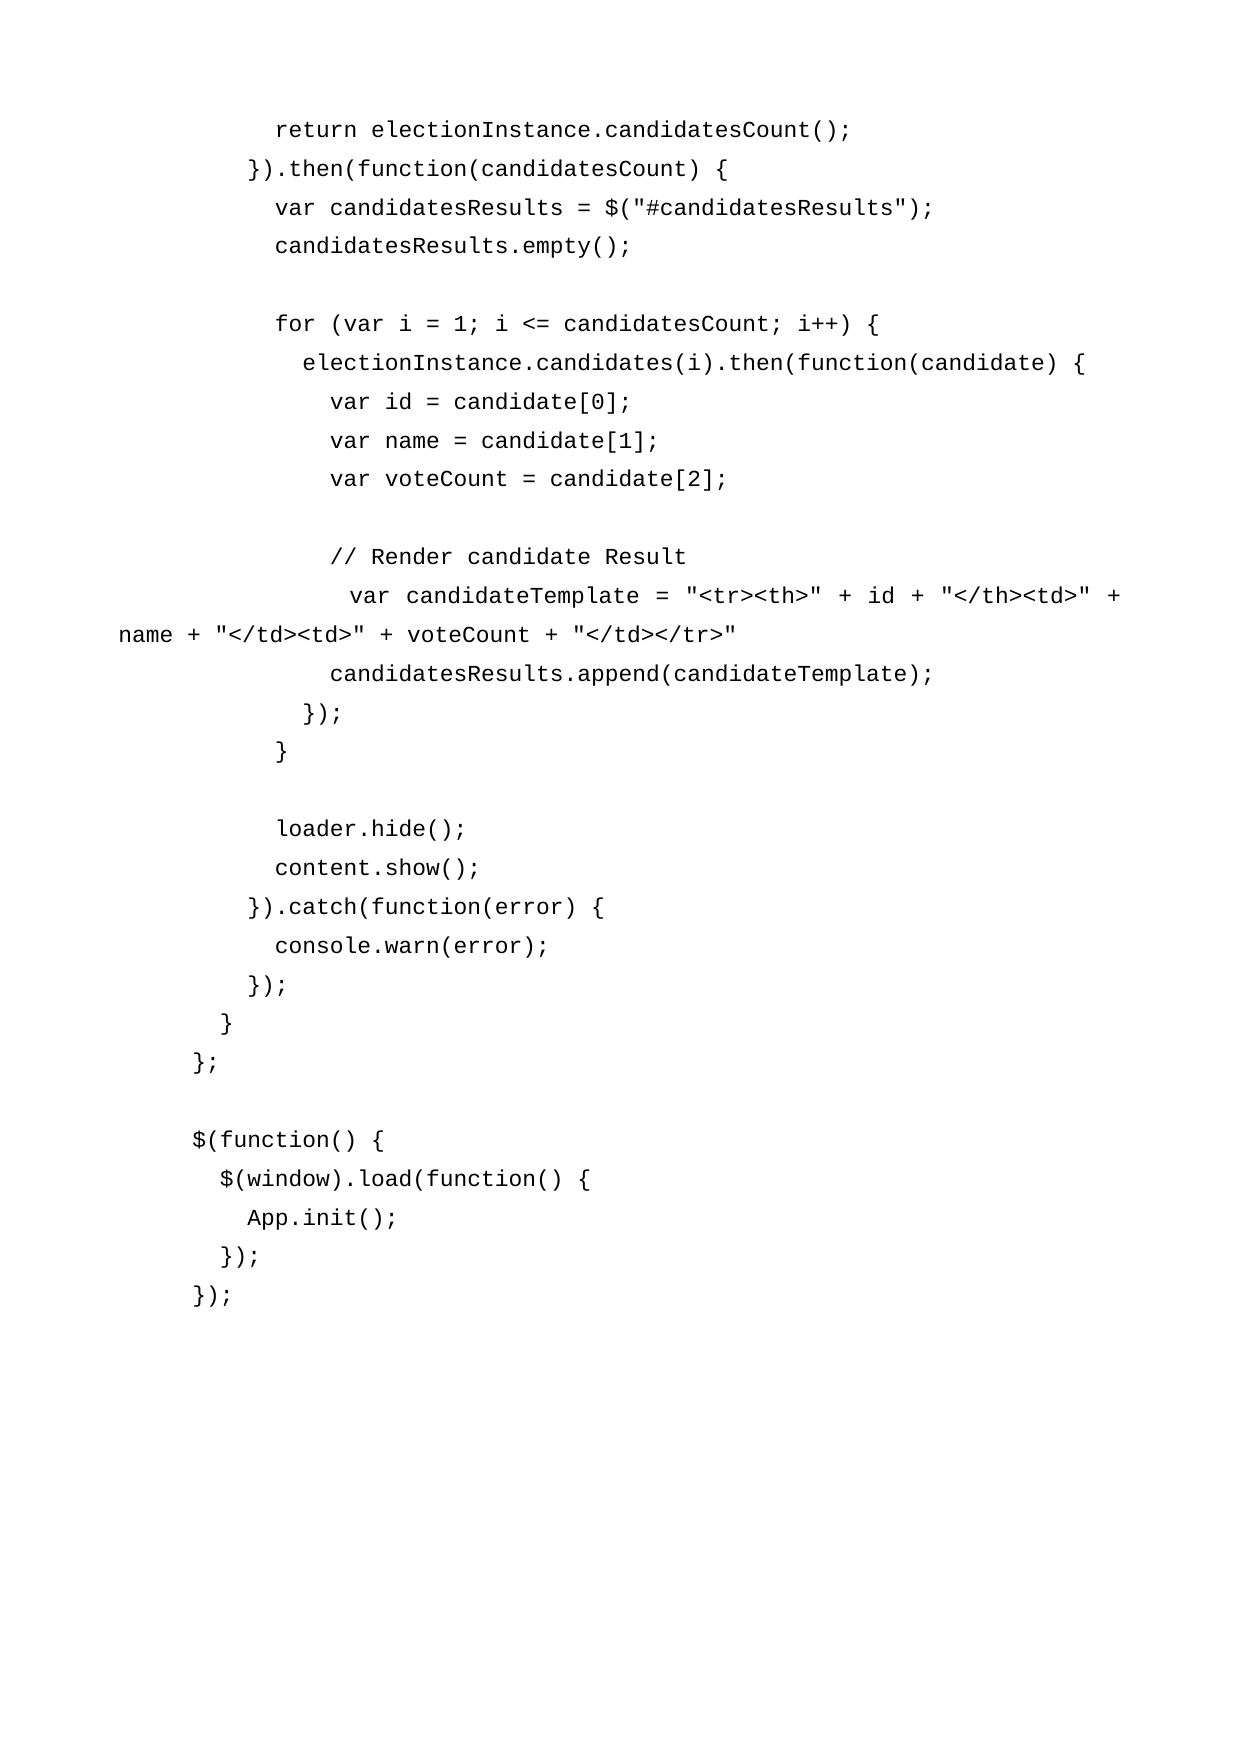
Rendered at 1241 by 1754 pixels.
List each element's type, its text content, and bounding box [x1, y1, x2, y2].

text }); [118, 1245, 1122, 1271]
text electionInstance.candidates(i).then(function(candidate) { [118, 351, 1122, 377]
text }; [118, 1051, 1122, 1077]
text }); [118, 1284, 1122, 1310]
text }).catch(function(error) { [118, 895, 1122, 921]
text $(window).load(function() { [118, 1167, 1122, 1193]
text }); [118, 701, 1122, 727]
text candidatesResults.empty(); [118, 235, 1122, 261]
text $(function() { [118, 1128, 1122, 1154]
text return electionInstance.candidatesCount(); [118, 118, 1122, 144]
text for (var i = 1; i <= candidatesCount; i++) { [118, 312, 1122, 338]
text } [118, 1012, 1122, 1038]
text } [118, 740, 1122, 766]
text var voteCount = candidate[2]; [118, 468, 1122, 494]
text console.warn(error); [118, 934, 1122, 960]
text // Render candidate Result [118, 546, 1122, 571]
text loader.hide(); [118, 817, 1122, 843]
text candidatesResults.append(candidateTemplate); [118, 662, 1122, 688]
text }); [118, 973, 1122, 999]
text var name = candidate[1]; [118, 429, 1122, 455]
text content.show(); [118, 856, 1122, 882]
text }).then(function(candidatesCount) { [118, 157, 1122, 183]
text var candidateTemplate = "<tr><th>" + id + "</th><td>" + name + "</td><td>" + voteCount + "</td></tr>" [118, 584, 1122, 649]
text var candidatesResults = $("#candidatesResults"); [118, 196, 1122, 222]
text App.init(); [118, 1206, 1122, 1232]
text var id = candidate[0]; [118, 390, 1122, 416]
